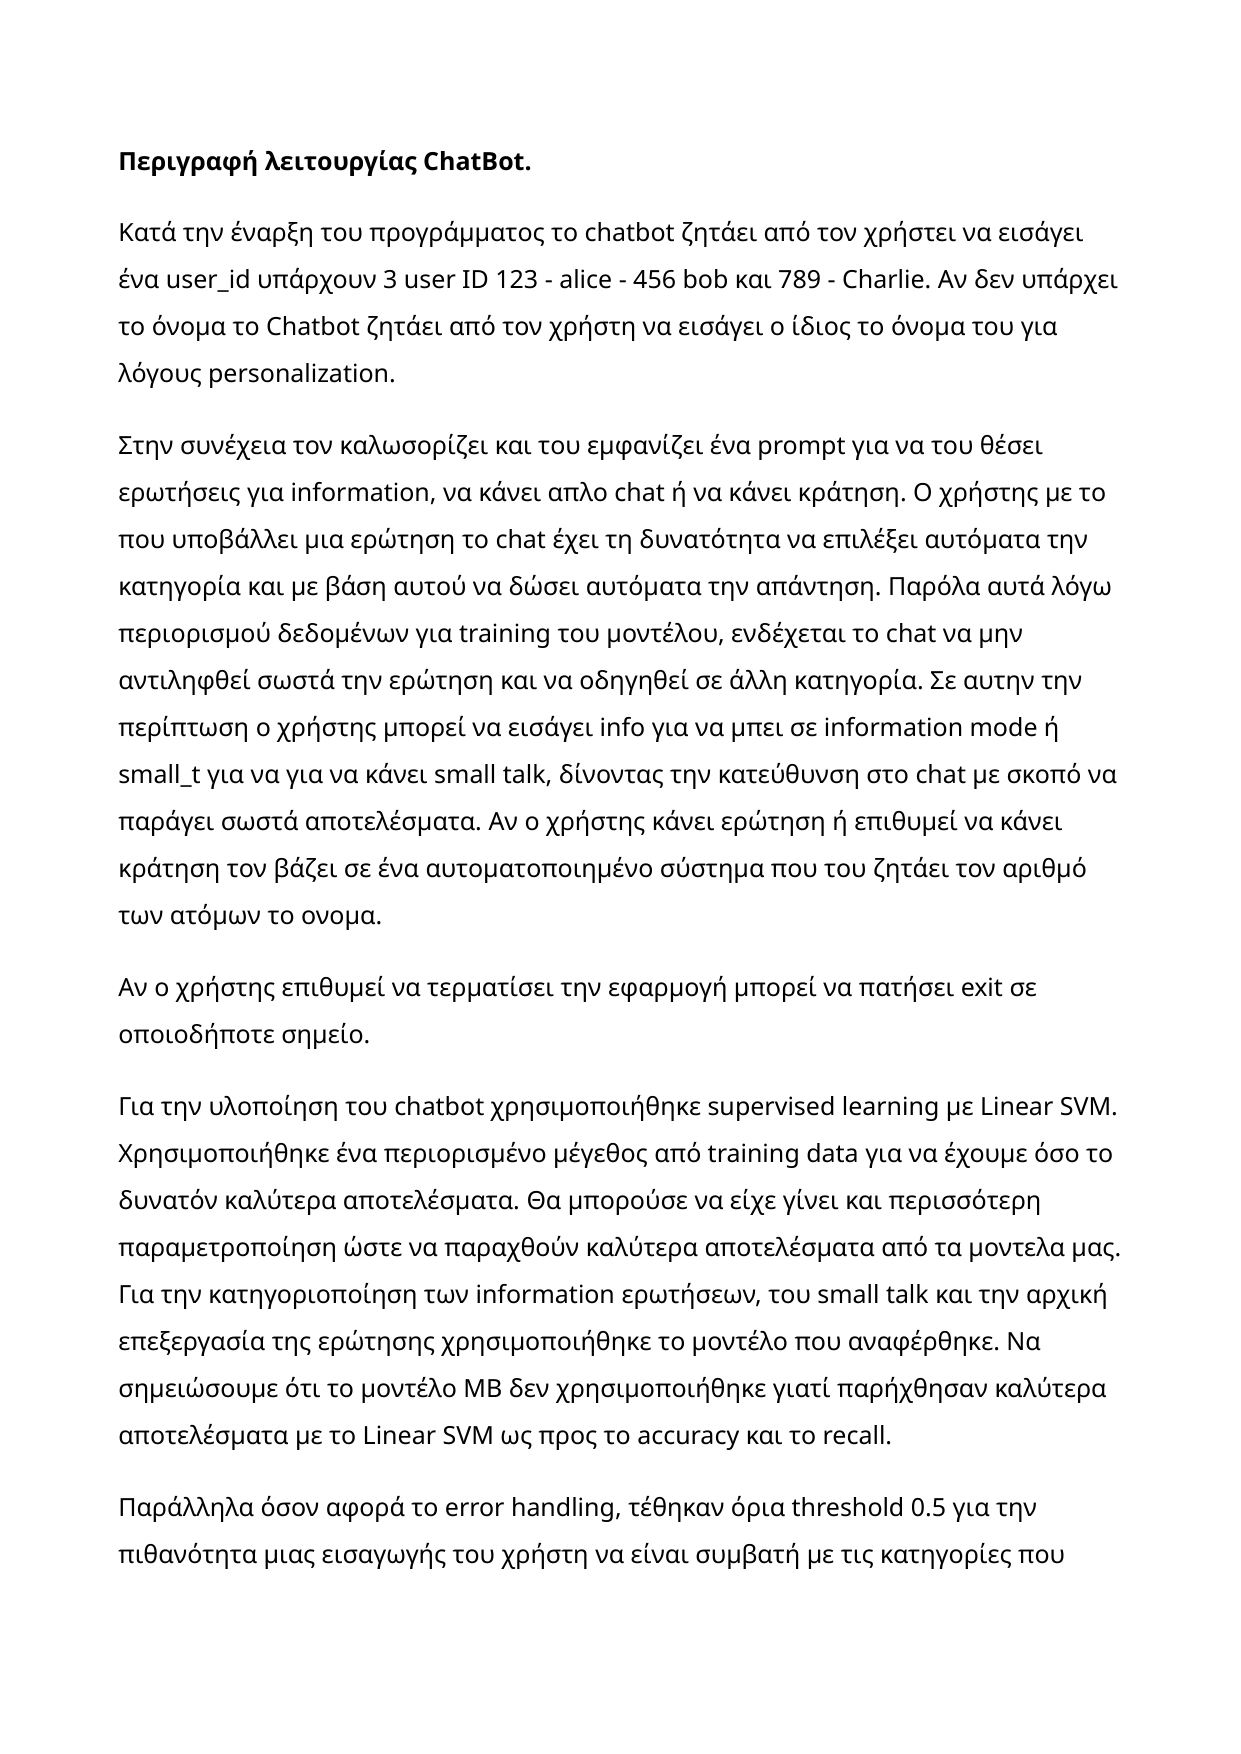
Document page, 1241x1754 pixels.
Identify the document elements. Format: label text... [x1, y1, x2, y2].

text Παράλληλα όσον αφορά το error handling, τέθηκαν όρια threshold 0.5 για την πιθανότητα μιας εισαγωγής του χρήστη να είναι συμβατή με τις κατηγορίες που [118, 1489, 1122, 1571]
text Κατά την έναρξη του προγράμματος το chatbot ζητάει από τον χρήστει να εισάγει ένα user_id υπάρχουν 3 user ID 123 - alice - 456 bob και 789 - Charlie. Αν δεν υπάρχει το όνομα το Chatbot ζητάει από τον χρήστη να εισάγει ο ίδιος το όνομα του για λόγους personalization. [118, 215, 1122, 390]
text Περιγραφή λειτουργίας ChatBot. [118, 143, 1122, 177]
text Αν ο χρήστης επιθυμεί να τερματίσει την εφαρμογή μπορεί να πατήσει exit σε οποιοδήποτε σημείο. [118, 970, 1122, 1051]
text Στην συνέχεια τον καλωσορίζει και του εμφανίζει ένα prompt για να του θέσει ερωτήσεις για information, να κάνει απλο chat ή να κάνει κράτηση. Ο χρήστης με το που υποβάλλει μια ερώτηση το chat έχει τη δυνατότητα να επιλέξει αυτόματα την κατηγορία και με βάση αυτού να δώσει αυτόματα την απάντηση. Παρόλα αυτά λόγω περιορισμού δεδομένων για training του μοντέλου, ενδέχεται το chat να μην αντιληφθεί σωστά την ερώτηση και να οδηγηθεί σε άλλη κατηγορία. Σε αυτην την περίπτωση ο χρήστης μπορεί να εισάγει info για να μπει σε information mode ή small_t για να για να κάνει small talk, δίνοντας την κατεύθυνση στο chat με σκοπό να παράγει σωστά αποτελέσματα. Αν ο χρήστης κάνει ερώτηση ή επιθυμεί να κάνει κράτηση τον βάζει σε ένα αυτοματοποιημένο σύστημα που του ζητάει τον αριθμό των ατόμων το ονομα. [118, 428, 1122, 932]
text Για την υλοποίηση του chatbot χρησιμοποιήθηκε supervised learning με Linear SVM. Χρησιμοποιήθηκε ένα περιορισμένο μέγεθος από training data για να έχουμε όσο το δυνατόν καλύτερα αποτελέσματα. Θα μπορούσε να είχε γίνει και περισσότερη παραμετροποίηση ώστε να παραχθούν καλύτερα αποτελέσματα από τα μοντελα μας. Για την κατηγοριοποίηση των information ερωτήσεων, του small talk και την αρχική επεξεργασία της ερώτησης χρησιμοποιήθηκε το μοντέλο που αναφέρθηκε. Να σημειώσουμε ότι το μοντέλο ΜΒ δεν χρησιμοποιήθηκε γιατί παρήχθησαν καλύτερα αποτελέσματα με το Linear SVM ως προς το accuracy και το recall. [118, 1089, 1122, 1452]
